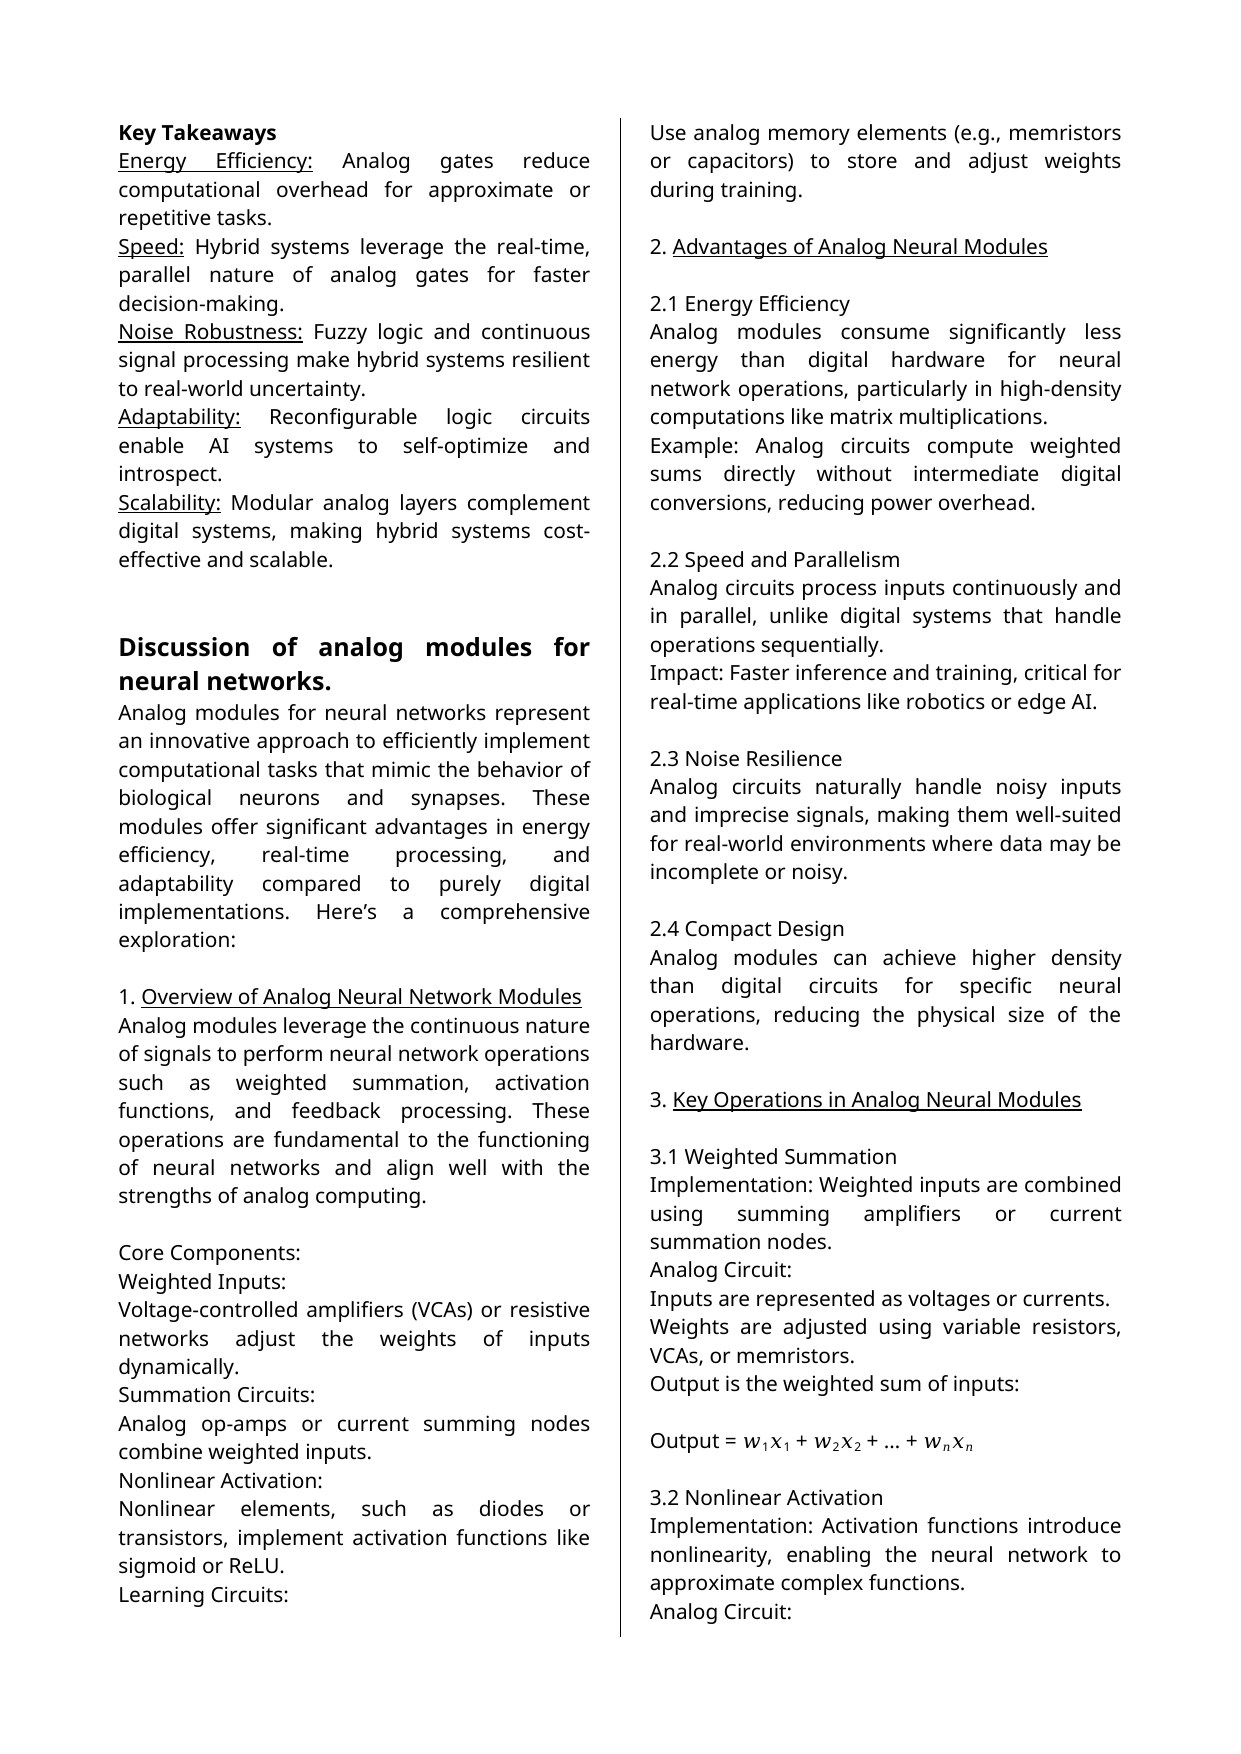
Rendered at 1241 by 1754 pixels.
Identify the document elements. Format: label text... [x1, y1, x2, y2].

text Inputs are represented as voltages or currents. [649, 1284, 1122, 1312]
text Adaptability: Reconfigurable logic circuits enable AI systems to self-optimize and introspect. [118, 402, 591, 488]
text 3.2 Nonlinear Activation [649, 1483, 1122, 1512]
text Scalability: Modular analog layers complement digital systems, making hybrid systems cost-effective and scalable. [118, 488, 591, 573]
text Core Components: [118, 1238, 591, 1267]
text Analog modules can achieve higher density than digital circuits for specific neural operations, reducing the physical size of the hardware. [649, 943, 1122, 1057]
text Summation Circuits: [118, 1381, 591, 1409]
text Output is the weighted sum of inputs: [649, 1369, 1122, 1398]
text Impact: Faster inference and training, critical for real-time applications like robotics or edge AI. [649, 658, 1122, 715]
text Analog Circuit: [649, 1256, 1122, 1284]
text 3.1 Weighted Summation [649, 1142, 1122, 1170]
text Implementation: Weighted inputs are combined using summing amplifiers or current summation nodes. [649, 1170, 1122, 1256]
text Analog op-amps or current summing nodes combine weighted inputs. [118, 1409, 591, 1466]
text 2.1 Energy Efficiency [649, 289, 1122, 317]
text Analog circuits naturally handle noisy inputs and imprecise signals, making them well-suited for real-world environments where data may be incomplete or noisy. [649, 772, 1122, 886]
text 2.4 Compact Design [649, 914, 1122, 943]
text Learning Circuits: [118, 1580, 591, 1608]
text Analog Circuit: [649, 1597, 1122, 1625]
text 2. Advantages of Analog Neural Modules [649, 232, 1122, 260]
text Output = 𝑤1𝑥1 + 𝑤2𝑥2 + … + 𝑤𝑛𝑥𝑛 [649, 1426, 1122, 1455]
text Speed: Hybrid systems leverage the real-time, parallel nature of analog gates for faster decision-making. [118, 232, 591, 317]
text Nonlinear elements, such as diodes or transistors, implement activation functions like sigmoid or ReLU. [118, 1494, 591, 1580]
text Analog modules leverage the continuous nature of signals to perform neural network operations such as weighted summation, activation functions, and feedback processing. These operations are fundamental to the functioning of neural networks and align well with the strengths of analog computing. [118, 1011, 591, 1210]
text Implementation: Activation functions introduce nonlinearity, enabling the neural network to approximate complex functions. [649, 1512, 1122, 1597]
text Analog modules for neural networks represent an innovative approach to efficiently implement computational tasks that mimic the behavior of biological neurons and synapses. These modules offer significant advantages in energy efficiency, real-time processing, and adaptability compared to purely digital implementations. Here’s a comprehensive exploration: [118, 698, 591, 954]
text Analog modules consume significantly less energy than digital hardware for neural network operations, particularly in high-density computations like matrix multiplications. [649, 317, 1122, 431]
text Energy Efficiency: Analog gates reduce computational overhead for approximate or repetitive tasks. [118, 147, 591, 232]
text Weights are adjusted using variable resistors, VCAs, or memristors. [649, 1312, 1122, 1369]
text ​ [649, 1455, 1122, 1483]
text Noise Robustness: Fuzzy logic and continuous signal processing make hybrid systems resilient to real-world uncertainty. [118, 317, 591, 402]
text Nonlinear Activation: [118, 1466, 591, 1494]
text Key Takeaways [118, 118, 591, 147]
text Use analog memory elements (e.g., memristors or capacitors) to store and adjust weights during training. [649, 118, 1122, 203]
text 2.3 Noise Resilience [649, 744, 1122, 772]
text Voltage-controlled amplifiers (VCAs) or resistive networks adjust the weights of inputs dynamically. [118, 1295, 591, 1381]
text Discussion of analog modules for neural networks. [118, 630, 591, 698]
text Analog circuits process inputs continuously and in parallel, unlike digital systems that handle operations sequentially. [649, 573, 1122, 658]
text Example: Analog circuits compute weighted sums directly without intermediate digital conversions, reducing power overhead. [649, 431, 1122, 516]
text Weighted Inputs: [118, 1267, 591, 1295]
text 2.2 Speed and Parallelism [649, 545, 1122, 573]
text 1. Overview of Analog Neural Network Modules [118, 982, 591, 1011]
text 3. Key Operations in Analog Neural Modules [649, 1085, 1122, 1113]
